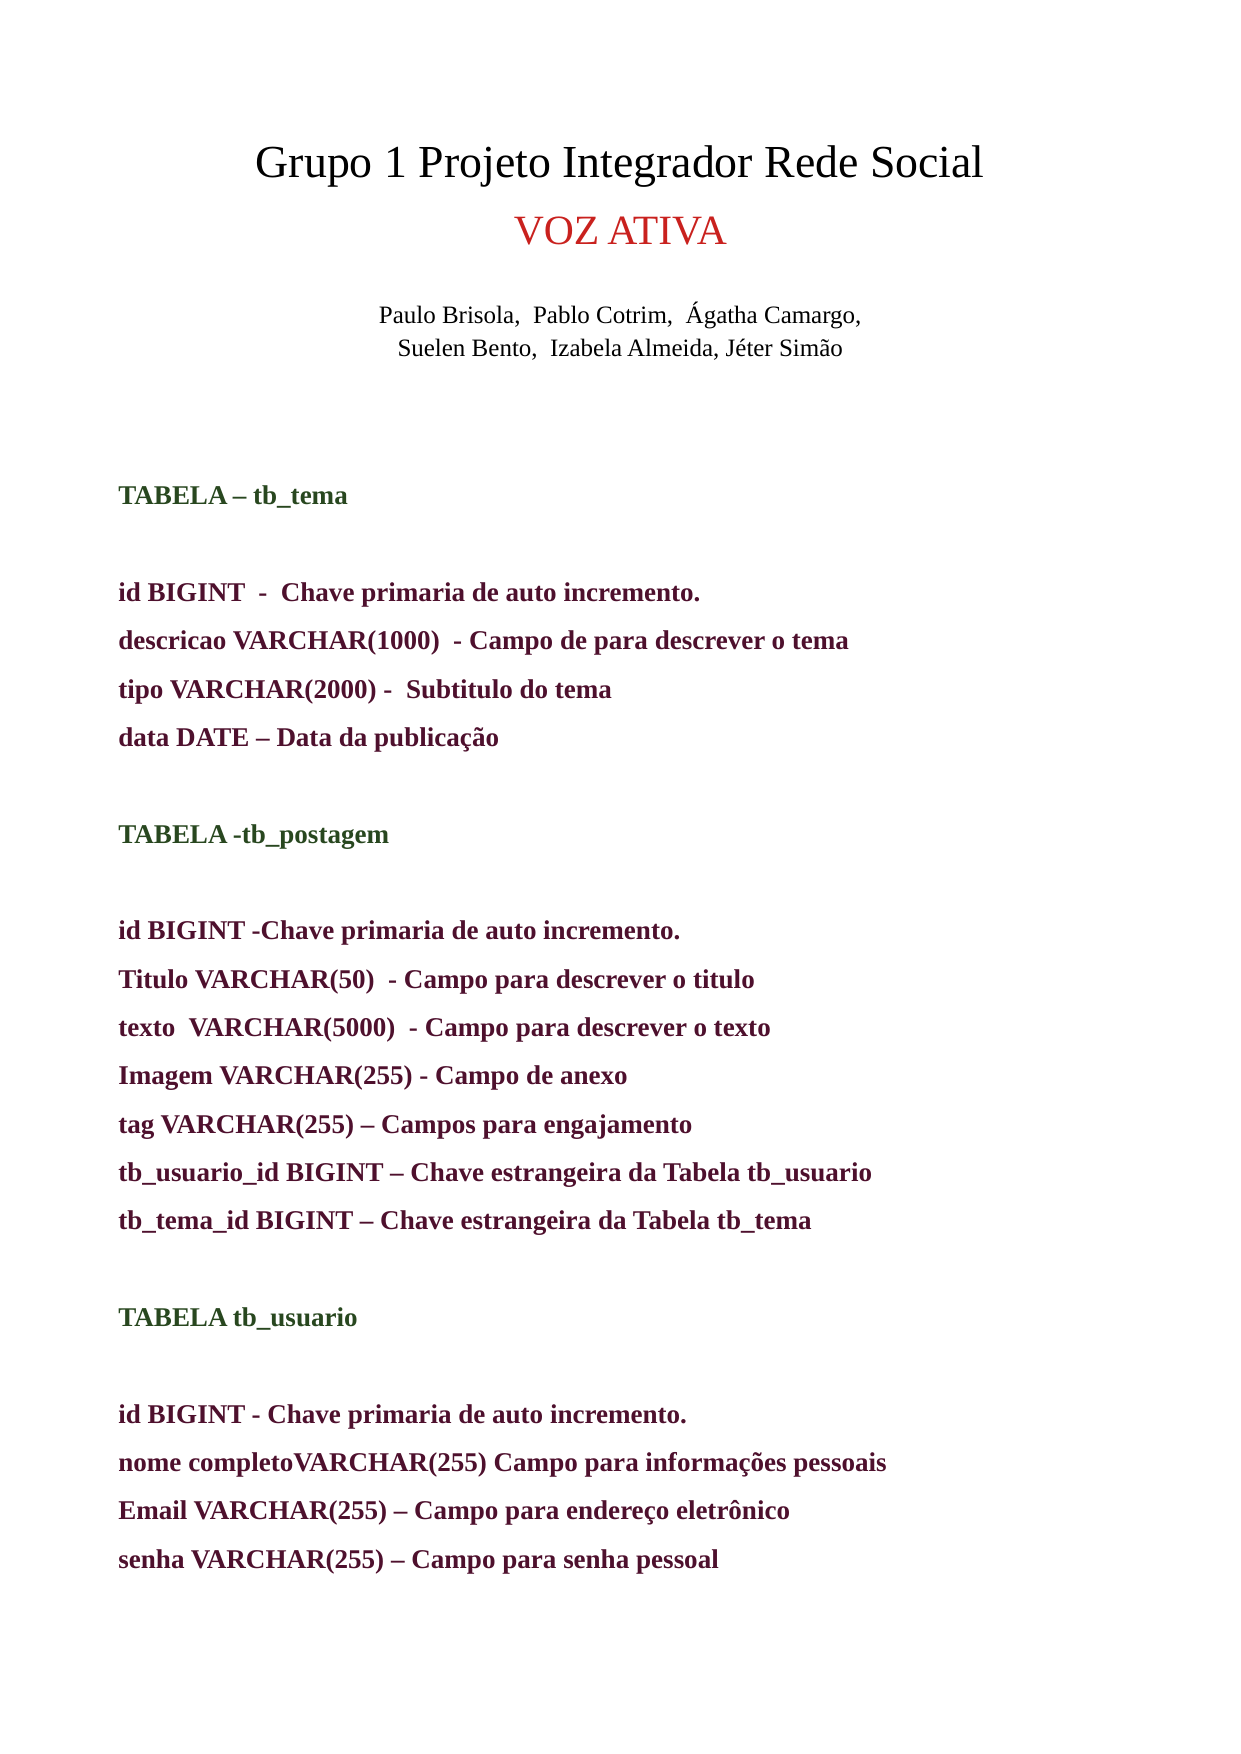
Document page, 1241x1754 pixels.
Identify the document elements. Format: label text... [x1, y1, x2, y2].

text TABELA tb_usuario [118, 1301, 1122, 1332]
text tb_usuario_id BIGINT – Chave estrangeira da Tabela tb_usuario [118, 1156, 1122, 1187]
text Grupo 1 Projeto Integrador Rede Social [118, 135, 1122, 187]
text nome completoVARCHAR(255) Campo para informações pessoais [118, 1446, 1122, 1477]
text tipo VARCHAR(2000) - Subtitulo do tema [118, 673, 1122, 704]
text descricao VARCHAR(1000) - Campo de para descrever o tema [118, 624, 1122, 656]
text senha VARCHAR(255) – Campo para senha pessoal [118, 1543, 1122, 1574]
text tb_tema_id BIGINT – Chave estrangeira da Tabela tb_tema [118, 1204, 1122, 1236]
text id BIGINT - Chave primaria de auto incremento. [118, 576, 1122, 607]
text Titulo VARCHAR(50) - Campo para descrever o titulo [118, 963, 1122, 994]
text Email VARCHAR(255) – Campo para endereço eletrônico [118, 1494, 1122, 1526]
text Paulo Brisola, Pablo Cotrim, Ágatha Camargo, [118, 300, 1122, 329]
text data DATE – Data da publicação [118, 721, 1122, 752]
text TABELA – tb_tema [118, 479, 1122, 511]
text id BIGINT - Chave primaria de auto incremento. [118, 1398, 1122, 1429]
text id BIGINT -Chave primaria de auto incremento. [118, 914, 1122, 946]
text Imagem VARCHAR(255) - Campo de anexo [118, 1059, 1122, 1091]
text TABELA -tb_postagem [118, 818, 1122, 849]
text texto VARCHAR(5000) - Campo para descrever o texto [118, 1011, 1122, 1042]
text Suelen Bento, Izabela Almeida, Jéter Simão [118, 333, 1122, 362]
text tag VARCHAR(255) – Campos para engajamento [118, 1108, 1122, 1139]
text VOZ ATIVA [118, 205, 1122, 253]
